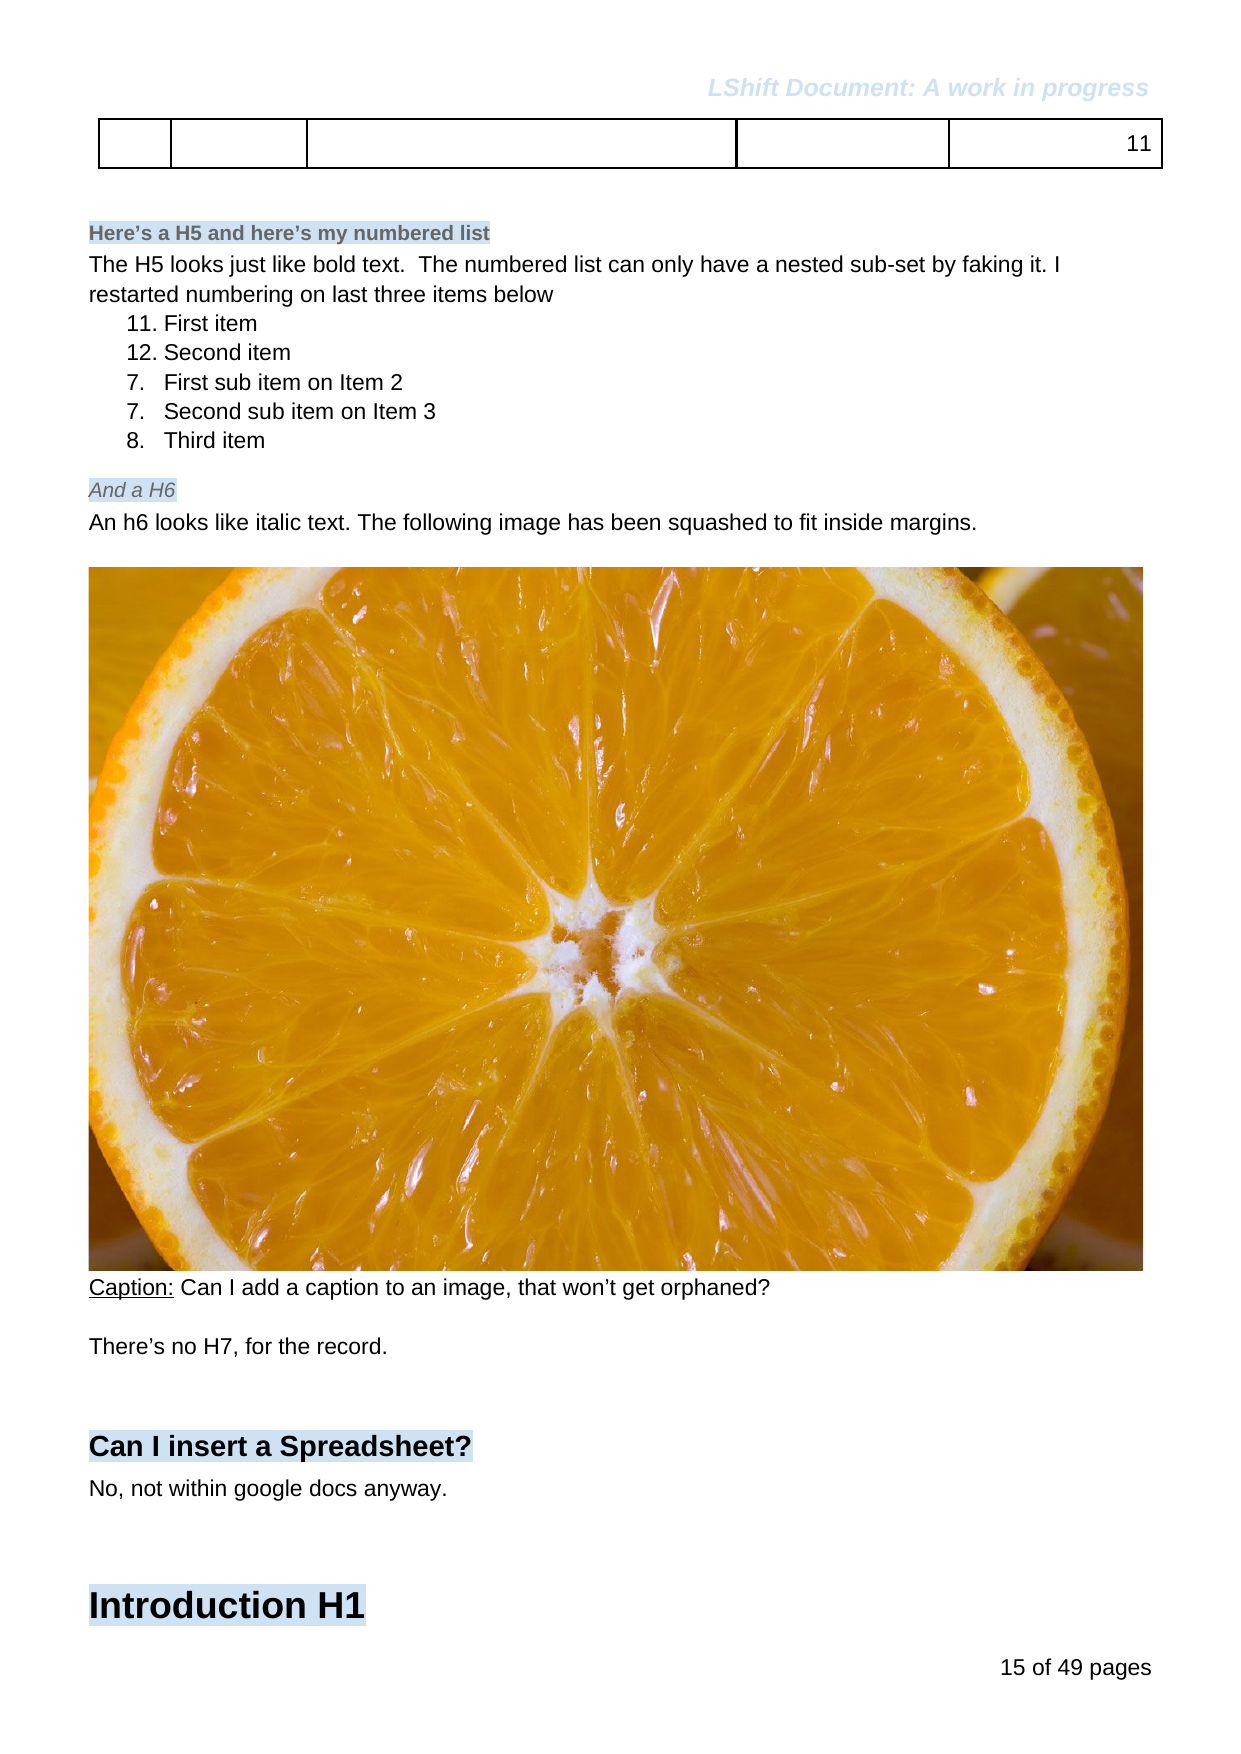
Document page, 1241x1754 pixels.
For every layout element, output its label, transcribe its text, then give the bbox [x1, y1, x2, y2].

list Second item [126, 340, 1152, 366]
table_cell [172, 120, 306, 167]
table_cell [738, 120, 948, 167]
table_cell 11 [950, 120, 1161, 167]
list First sub item on Item 2 [126, 369, 1152, 395]
list Second sub item on Item 3 [126, 399, 1152, 424]
subtitle Introduction H1 [366, 1584, 1152, 1626]
list First item [126, 311, 1152, 336]
text Caption: Can I add a caption to an image, that won’t get orphaned? [88, 1275, 1152, 1300]
text There’s no H7, for the record. [88, 1333, 1152, 1359]
picture [88, 567, 1144, 1271]
subtitle Can I insert a Spreadsheet? [473, 1430, 1152, 1462]
text An h6 looks like italic text. The following image has been squashed to fit inside margins. [88, 509, 1152, 535]
subtitle And a H6 [177, 478, 1152, 502]
text No, not within google docs anyway. [88, 1476, 1152, 1501]
table_cell [308, 120, 735, 167]
list Third item [126, 428, 1152, 454]
text The H5 looks just like bold text. The numbered list can only have a nested sub-set by faking it. I restarted numbering on last three items below [88, 252, 1152, 307]
subtitle Here’s a H5 and here’s my numbered list [490, 221, 1152, 244]
table_cell [100, 120, 170, 167]
